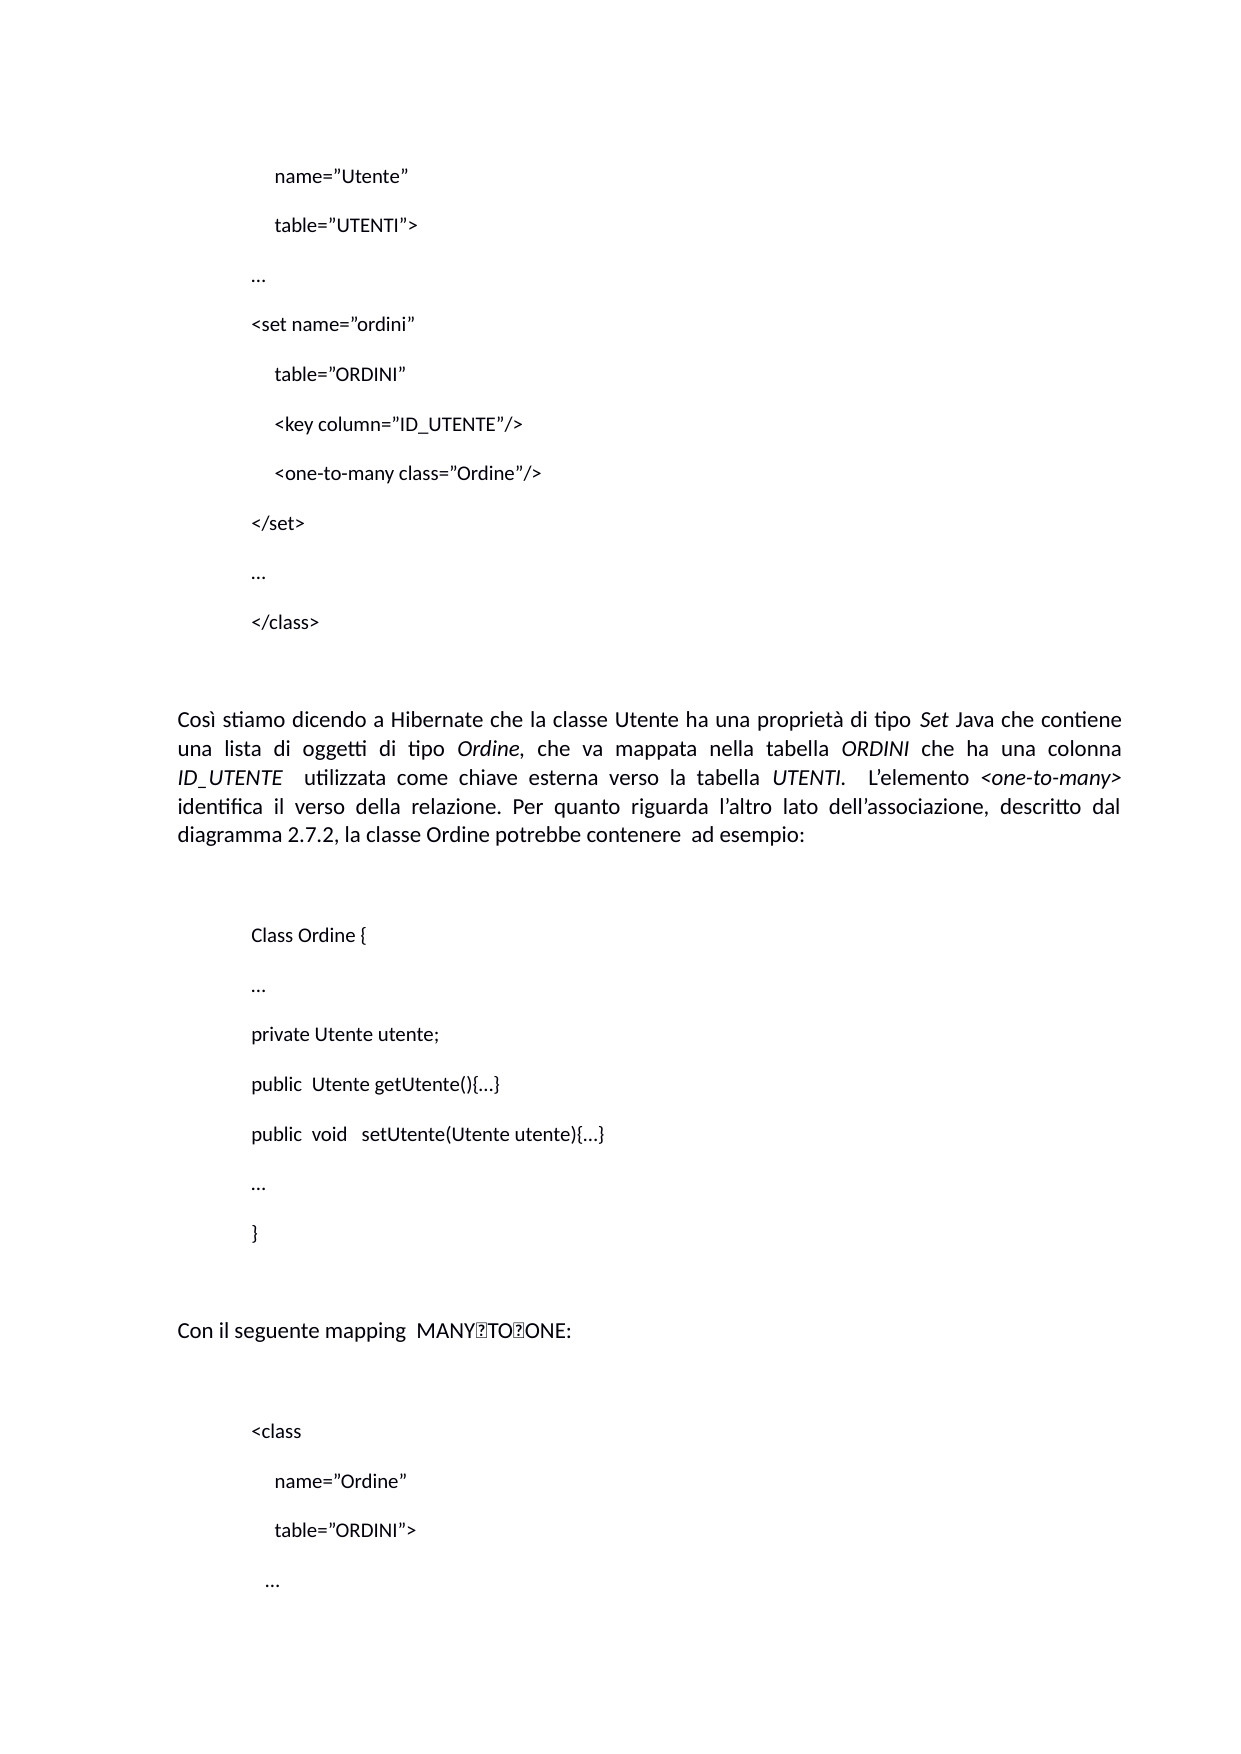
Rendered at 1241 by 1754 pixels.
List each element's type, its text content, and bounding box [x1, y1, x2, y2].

text <one-to-many class=”Ordine”/> [251, 457, 1122, 486]
text name=”Utente” [251, 159, 1122, 188]
text private Utente utente; [251, 1018, 1122, 1047]
text table=”UTENTI”> [251, 209, 1122, 238]
text table=”ORDINI”> [251, 1514, 1122, 1543]
text table=”ORDINI” [251, 358, 1122, 387]
text Con il seguente mapping MANYTOONE: [177, 1316, 1122, 1344]
text … [251, 556, 1122, 585]
text public void setUtente(Utente utente){…} [251, 1117, 1122, 1146]
text name=”Ordine” [251, 1464, 1122, 1493]
text </class> [251, 606, 1122, 634]
text … [251, 969, 1122, 997]
text public Utente getUtente(){…} [251, 1068, 1122, 1097]
text … [251, 1167, 1122, 1196]
text } [251, 1217, 1122, 1245]
text … [251, 1564, 1122, 1592]
text </set> [251, 507, 1122, 535]
text … [251, 259, 1122, 287]
text Così stiamo dicendo a Hibernate che la classe Utente ha una proprietà di tipo Set Java che contiene una lista di oggetti di tipo Ordine, che va mappata nella tabella ORDINI che ha una colonna ID_UTENTE utilizzata come chiave esterna verso la tabella UTENTI. L’elemento <one-to-many> identifica il verso della relazione. Per quanto riguarda l’altro lato dell’associazione, descritto dal diagramma 2.7.2, la classe Ordine potrebbe contenere ad esempio: [177, 705, 1122, 849]
text <set name=”ordini” [251, 308, 1122, 337]
text <key column=”ID_UTENTE”/> [251, 407, 1122, 436]
text Class Ordine { [251, 919, 1122, 948]
text <class [251, 1415, 1122, 1444]
